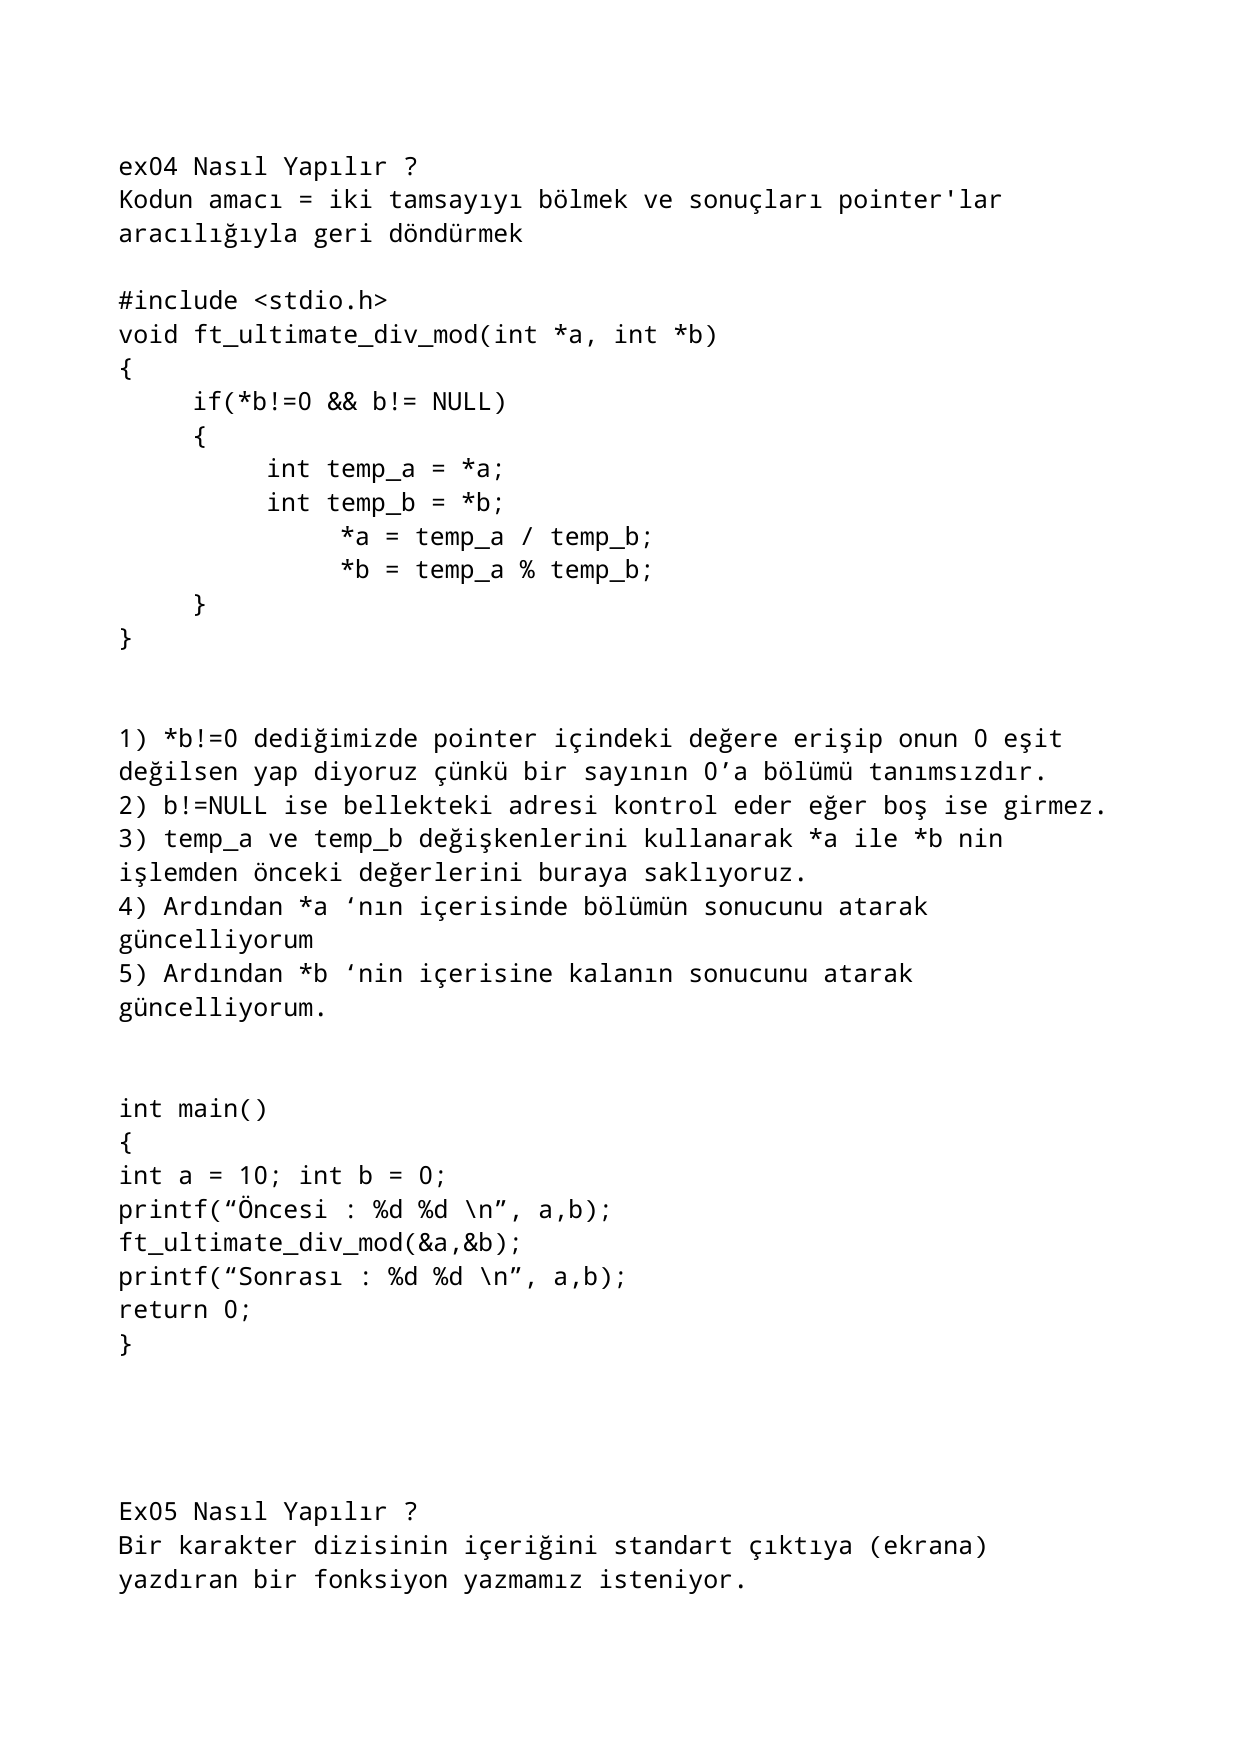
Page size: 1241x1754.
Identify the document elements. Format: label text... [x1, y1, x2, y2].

text Ex05 Nasıl Yapılır ? [118, 1498, 1122, 1527]
text 4) Ardından *a ‘nın içerisinde bölümün sonucunu atarak güncelliyorum [118, 892, 1122, 955]
text 2) b!=NULL ise bellekteki adresi kontrol eder eğer boş ise girmez. [118, 791, 1122, 820]
text printf(“Öncesi : %d %d \n”, a,b); [118, 1195, 1122, 1224]
text int temp_b = *b; [118, 488, 1122, 517]
text } [118, 623, 1122, 652]
text { [118, 1127, 1122, 1157]
text } [118, 1329, 1122, 1359]
text void ft_ultimate_div_mod(int *a, int *b) [118, 320, 1122, 349]
text { [118, 421, 1122, 450]
text return 0; [118, 1296, 1122, 1325]
text *b = temp_a % temp_b; [118, 556, 1122, 585]
text } [118, 589, 1122, 618]
text 1) *b!=0 dediğimizde pointer içindeki değere erişip onun 0 eşit değilsen yap diyoruz çünkü bir sayının 0’a bölümü tanımsızdır. [118, 724, 1122, 787]
text int temp_a = *a; [118, 454, 1122, 484]
text Kodun amacı = iki tamsayıyı bölmek ve sonuçları pointer'lar aracılığıyla geri döndürmek [118, 185, 1122, 248]
text int a = 10; int b = 0; [118, 1161, 1122, 1190]
text *a = temp_a / temp_b; [118, 522, 1122, 551]
text printf(“Sonrası : %d %d \n”, a,b); [118, 1262, 1122, 1291]
text #include <stdio.h> [118, 286, 1122, 316]
text ex04 Nasıl Yapılır ? [118, 152, 1122, 181]
text { [118, 354, 1122, 383]
text 5) Ardından *b ‘nin içerisine kalanın sonucunu atarak güncelliyorum. [118, 959, 1122, 1022]
text 3) temp_a ve temp_b değişkenlerini kullanarak *a ile *b nin işlemden önceki değerlerini buraya saklıyoruz. [118, 825, 1122, 888]
text ft_ultimate_div_mod(&a,&b); [118, 1228, 1122, 1258]
text int main() [118, 1094, 1122, 1123]
text if(*b!=0 && b!= NULL) [118, 387, 1122, 417]
text Bir karakter dizisinin içeriğini standart çıktıya (ekrana) yazdıran bir fonksiyon yazmamız isteniyor. [118, 1531, 1122, 1594]
